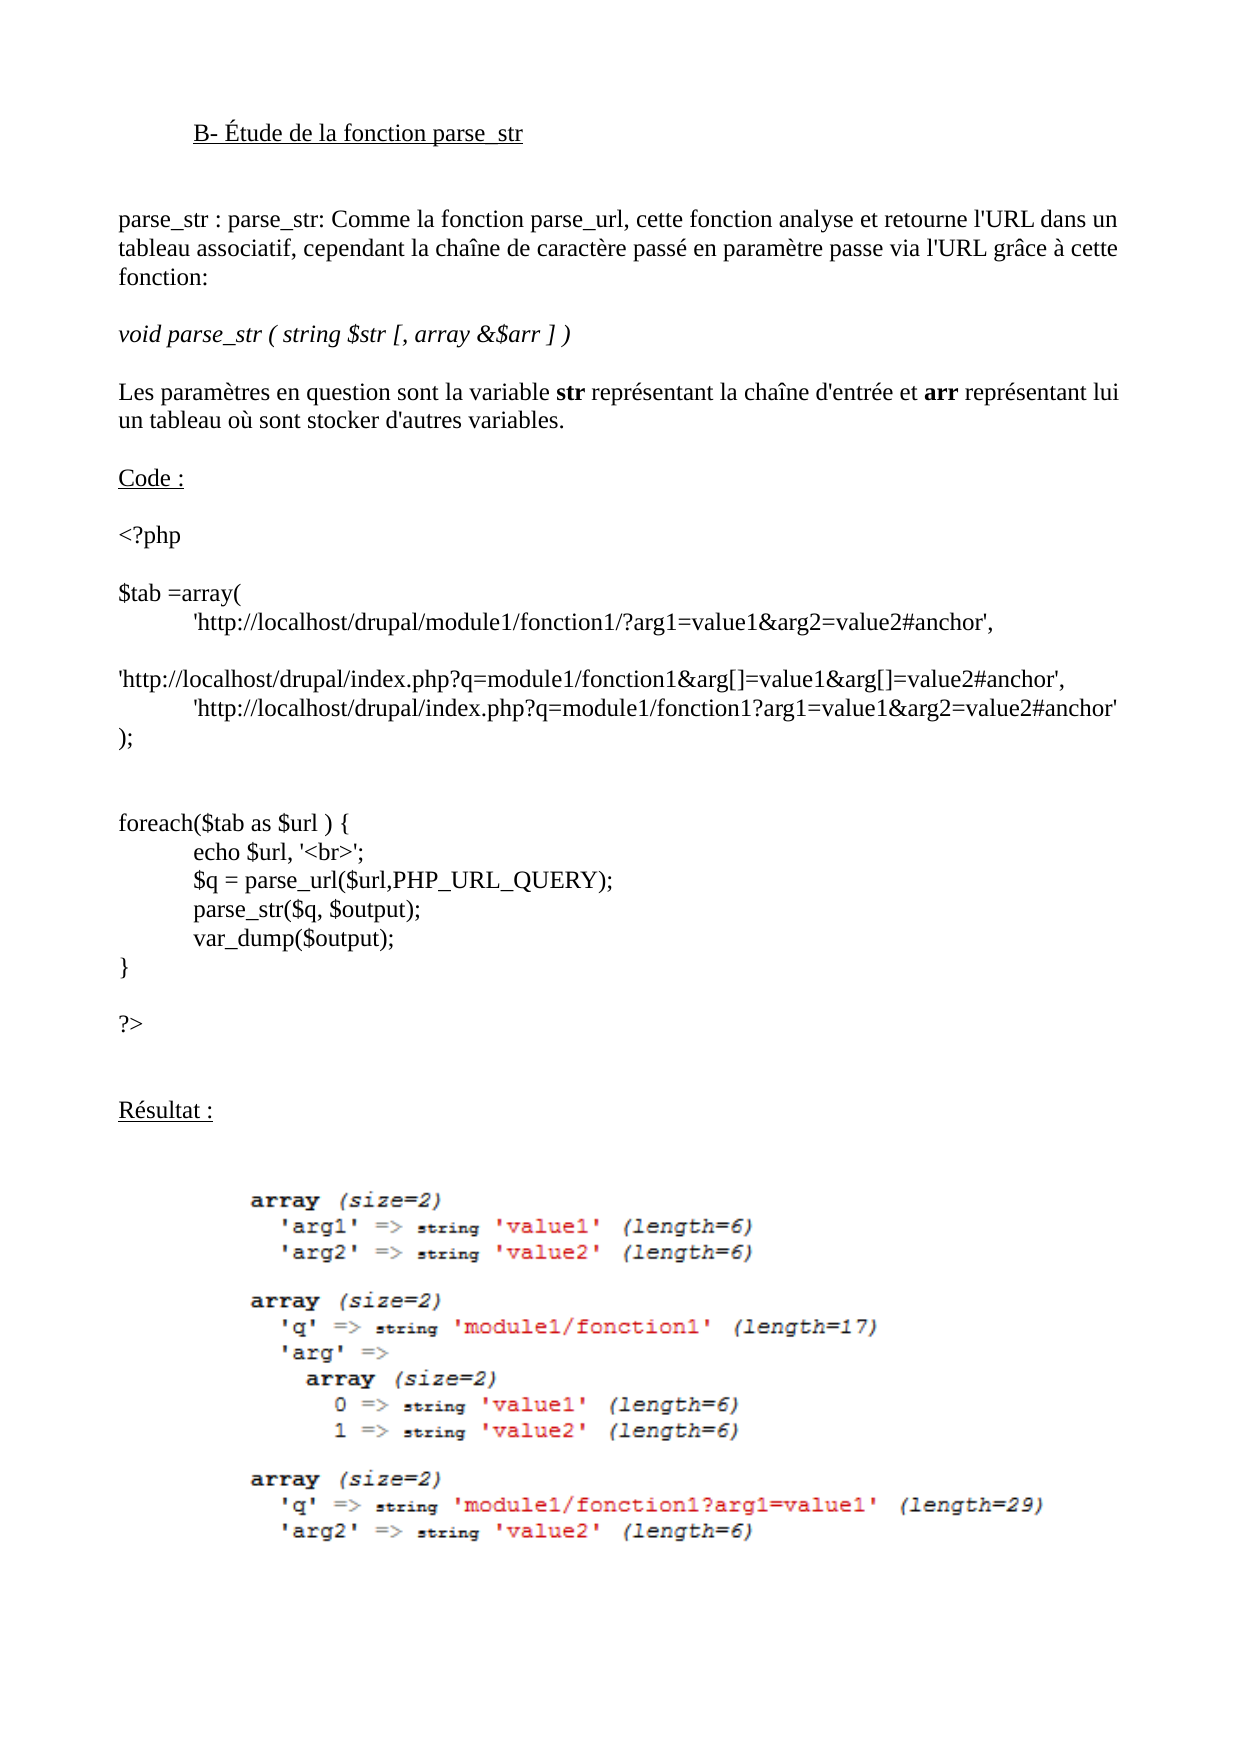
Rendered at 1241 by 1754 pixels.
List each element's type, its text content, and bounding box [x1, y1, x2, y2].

text 'http://localhost/drupal/index.php?q=module1/fonction1?arg1=value1&arg2=value2#anchor' [118, 693, 1122, 722]
text parse_str : parse_str: Comme la fonction parse_url, cette fonction analyse et retourne l'URL dans un tableau associatif, cependant la chaîne de caractère passé en paramètre passe via l'URL grâce à cette fonction: [118, 204, 1122, 291]
text $q = parse_url($url,PHP_URL_QUERY); [118, 866, 1122, 894]
text } [118, 952, 1122, 981]
text B- Étude de la fonction parse_str [118, 118, 1122, 147]
text foreach($tab as $url ) { [118, 808, 1122, 837]
text ); [118, 722, 1122, 751]
text echo $url, '<br>'; [118, 837, 1122, 866]
text var_dump($output); [118, 923, 1122, 952]
text Code : [118, 463, 1122, 492]
text <?php [118, 521, 1122, 549]
text 'http://localhost/drupal/module1/fonction1/?arg1=value1&arg2=value2#anchor', [118, 607, 1122, 636]
text Résultat : [118, 1096, 1122, 1124]
picture [249, 1183, 1057, 1569]
text $tab =array( [118, 578, 1122, 607]
text Les paramètres en question sont la variable str représentant la chaîne d'entrée et arr représentant lui un tableau où sont stocker d'autres variables. [118, 377, 1122, 434]
text parse_str($q, $output); [118, 894, 1122, 923]
text void parse_str ( string $str [, array &$arr ] ) [118, 291, 1122, 348]
text 'http://localhost/drupal/index.php?q=module1/fonction1&arg[]=value1&arg[]=value2#anchor', [118, 636, 1122, 693]
text ?> [118, 1009, 1122, 1038]
